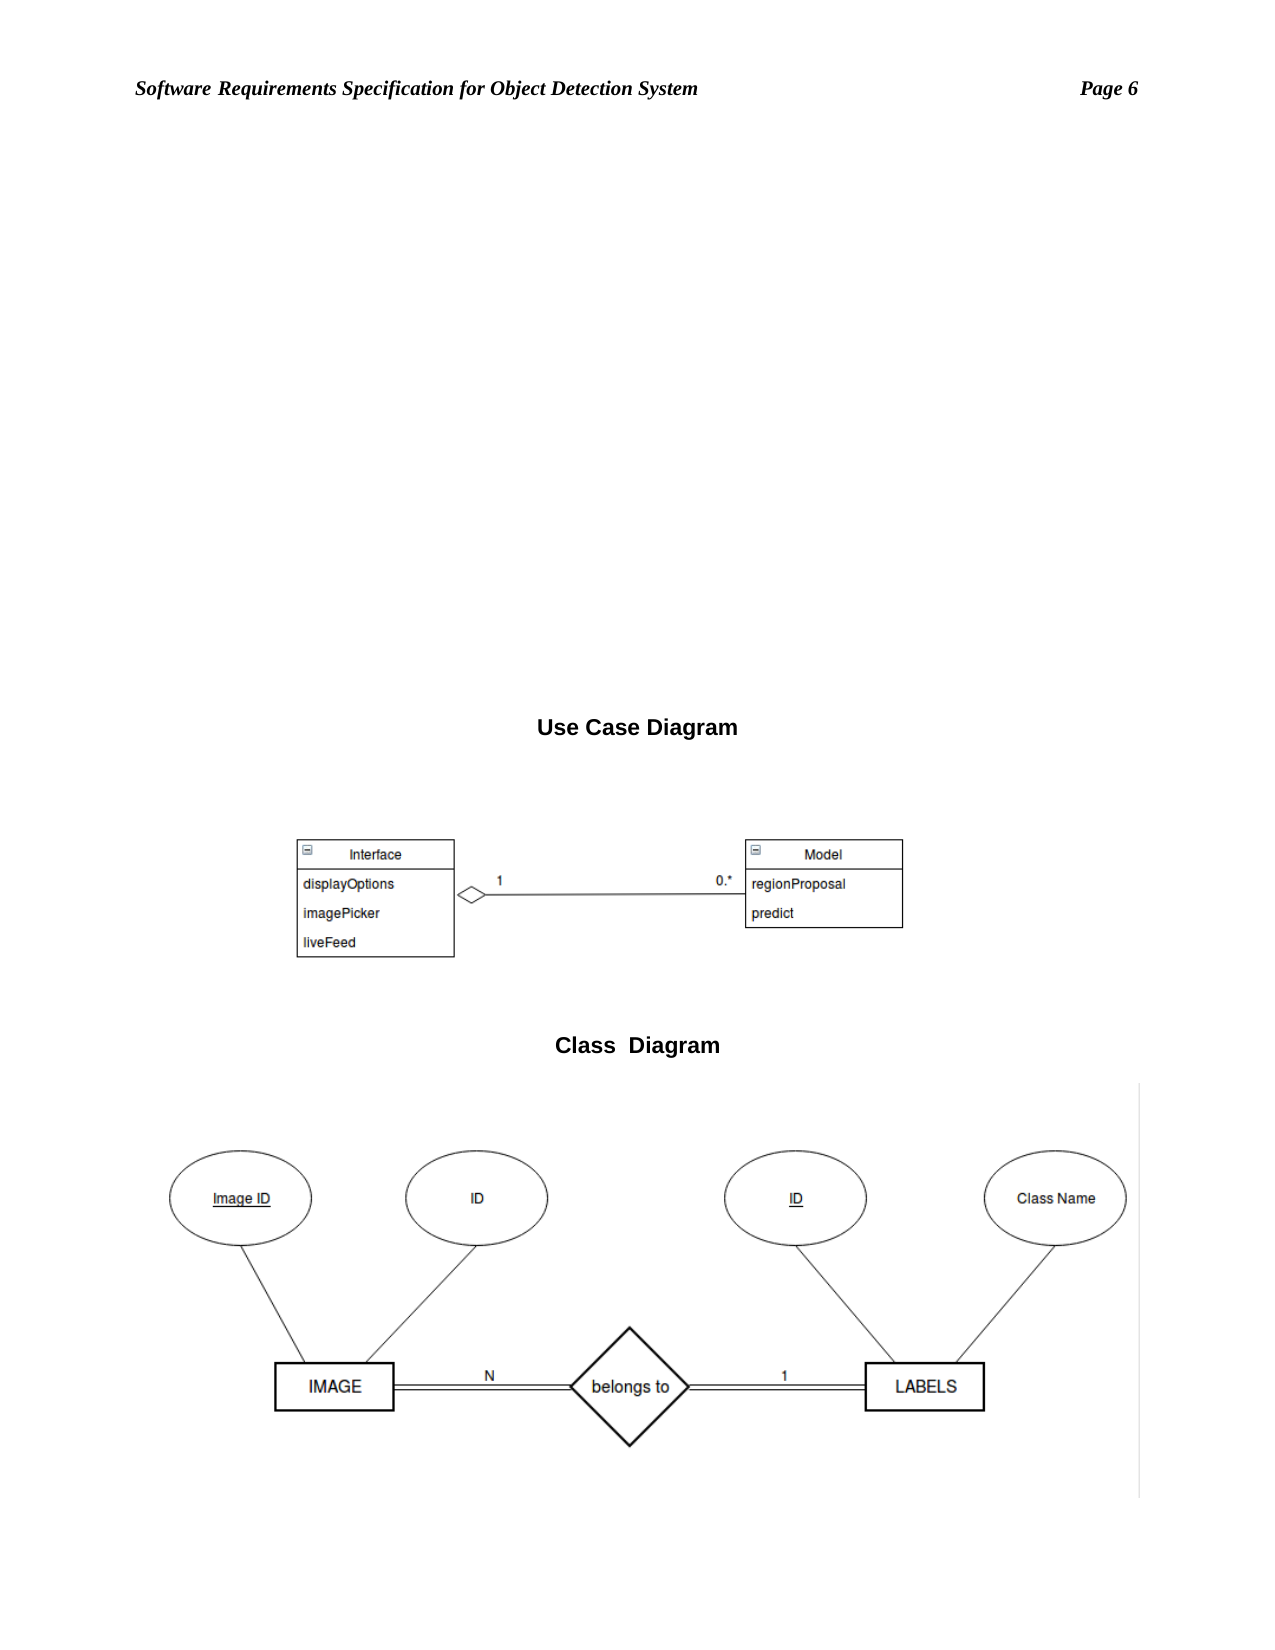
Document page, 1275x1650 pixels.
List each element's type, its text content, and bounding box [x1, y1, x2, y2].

picture [188, 765, 1087, 1034]
text Class Diagram [135, 1016, 1140, 1058]
text Use Case Diagram [135, 714, 1140, 741]
picture [135, 1083, 1140, 1498]
